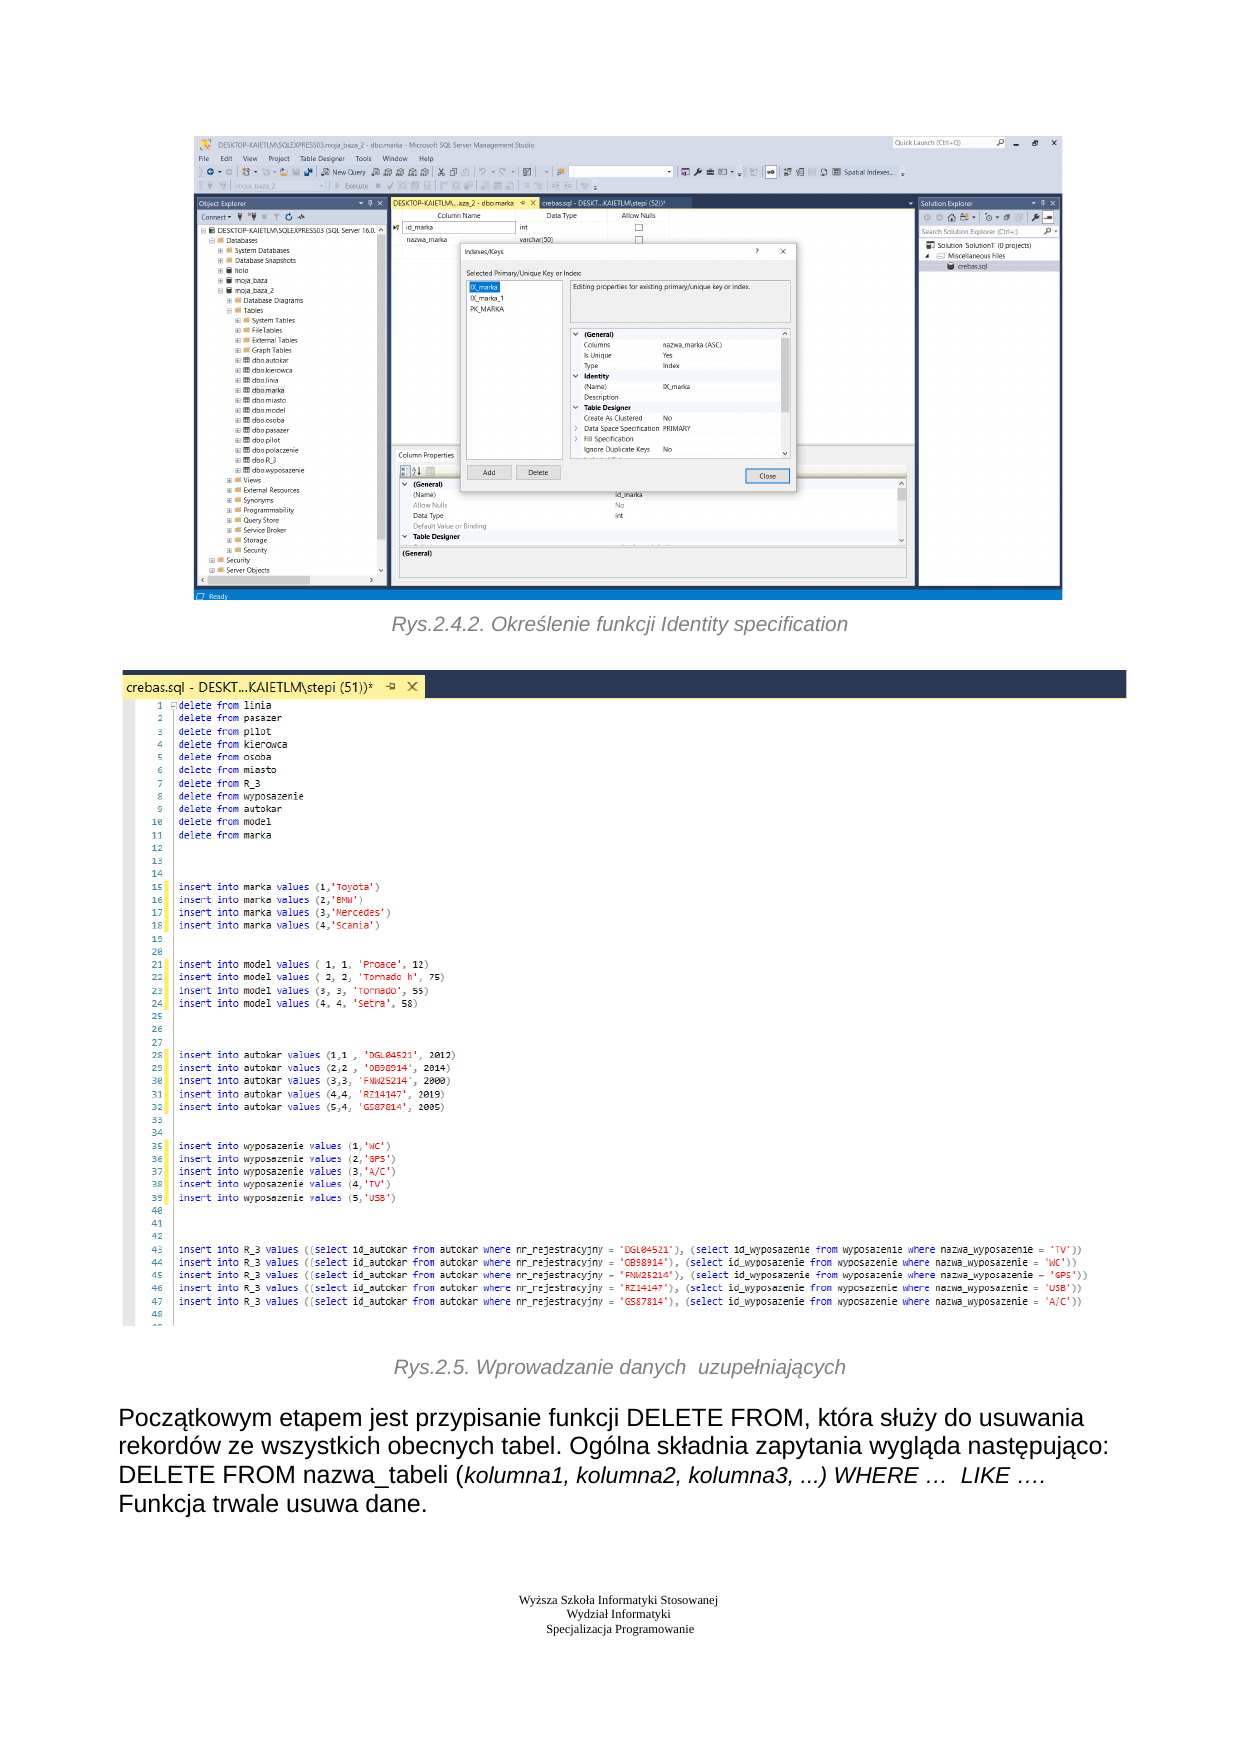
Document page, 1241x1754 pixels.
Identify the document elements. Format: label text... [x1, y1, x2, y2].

text Rys.2.5. Wprowadzanie danych uzupełniających [118, 1354, 1122, 1378]
picture [193, 136, 1063, 600]
picture [122, 670, 1127, 1326]
text Rys.2.4.2. Określenie funkcji Identity specification [118, 612, 1122, 636]
text Początkowym etapem jest przypisanie funkcji DELETE FROM, która służy do usuwania rekordów ze wszystkich obecnych tabel. Ogólna składnia zapytania wygląda następująco: [118, 1402, 1122, 1460]
text DELETE FROM nazwa_tabeli (kolumna1, kolumna2, kolumna3, ...) WHERE … LIKE …. [118, 1460, 1122, 1489]
text Funkcja trwale usuwa dane. [118, 1489, 1122, 1517]
